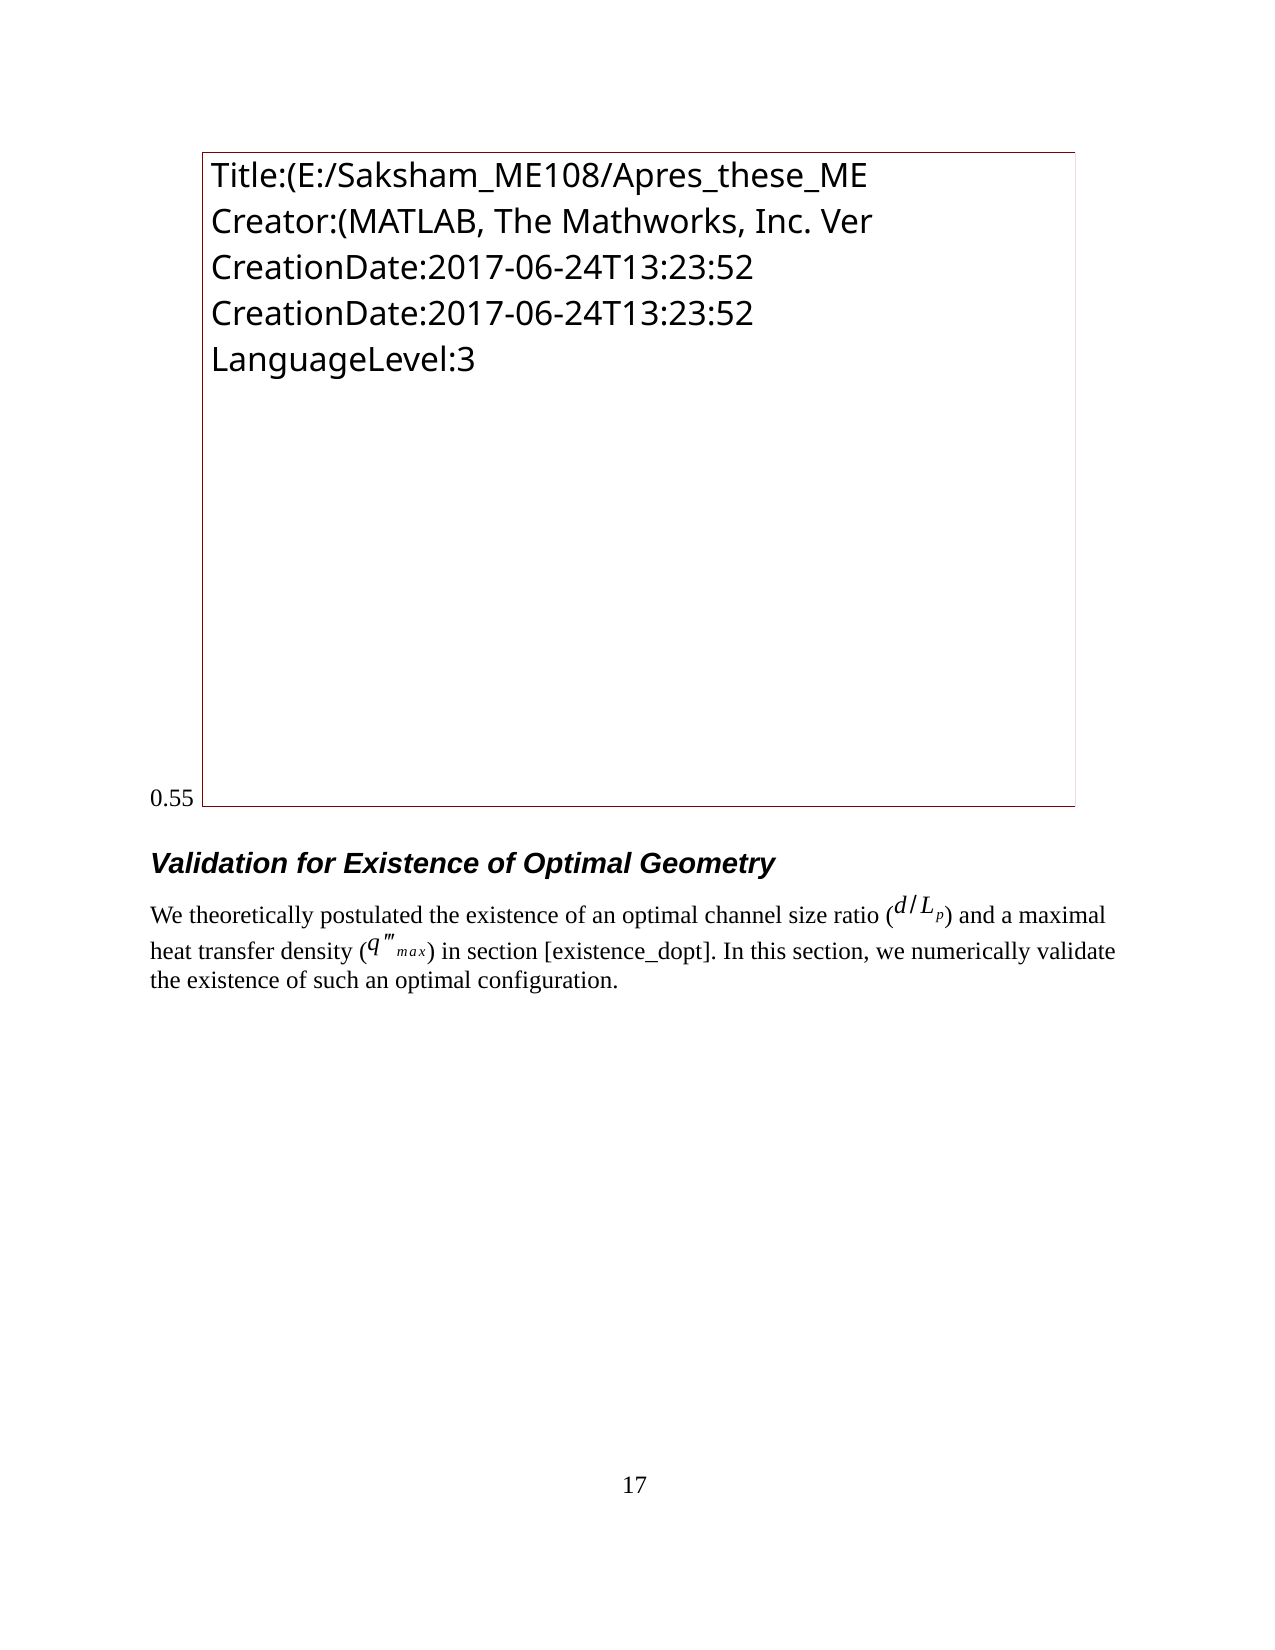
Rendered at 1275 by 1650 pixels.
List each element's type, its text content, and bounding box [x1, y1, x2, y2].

text 0.55 [150, 150, 1125, 812]
text We theoretically postulated the existence of an optimal channel size ratio () and a maximal heat transfer density () in section [existence_dopt]. In this section, we numerically validate the existence of such an optimal configuration. [150, 892, 1125, 994]
subtitle Validation for Existence of Optimal Geometry [150, 846, 1125, 879]
